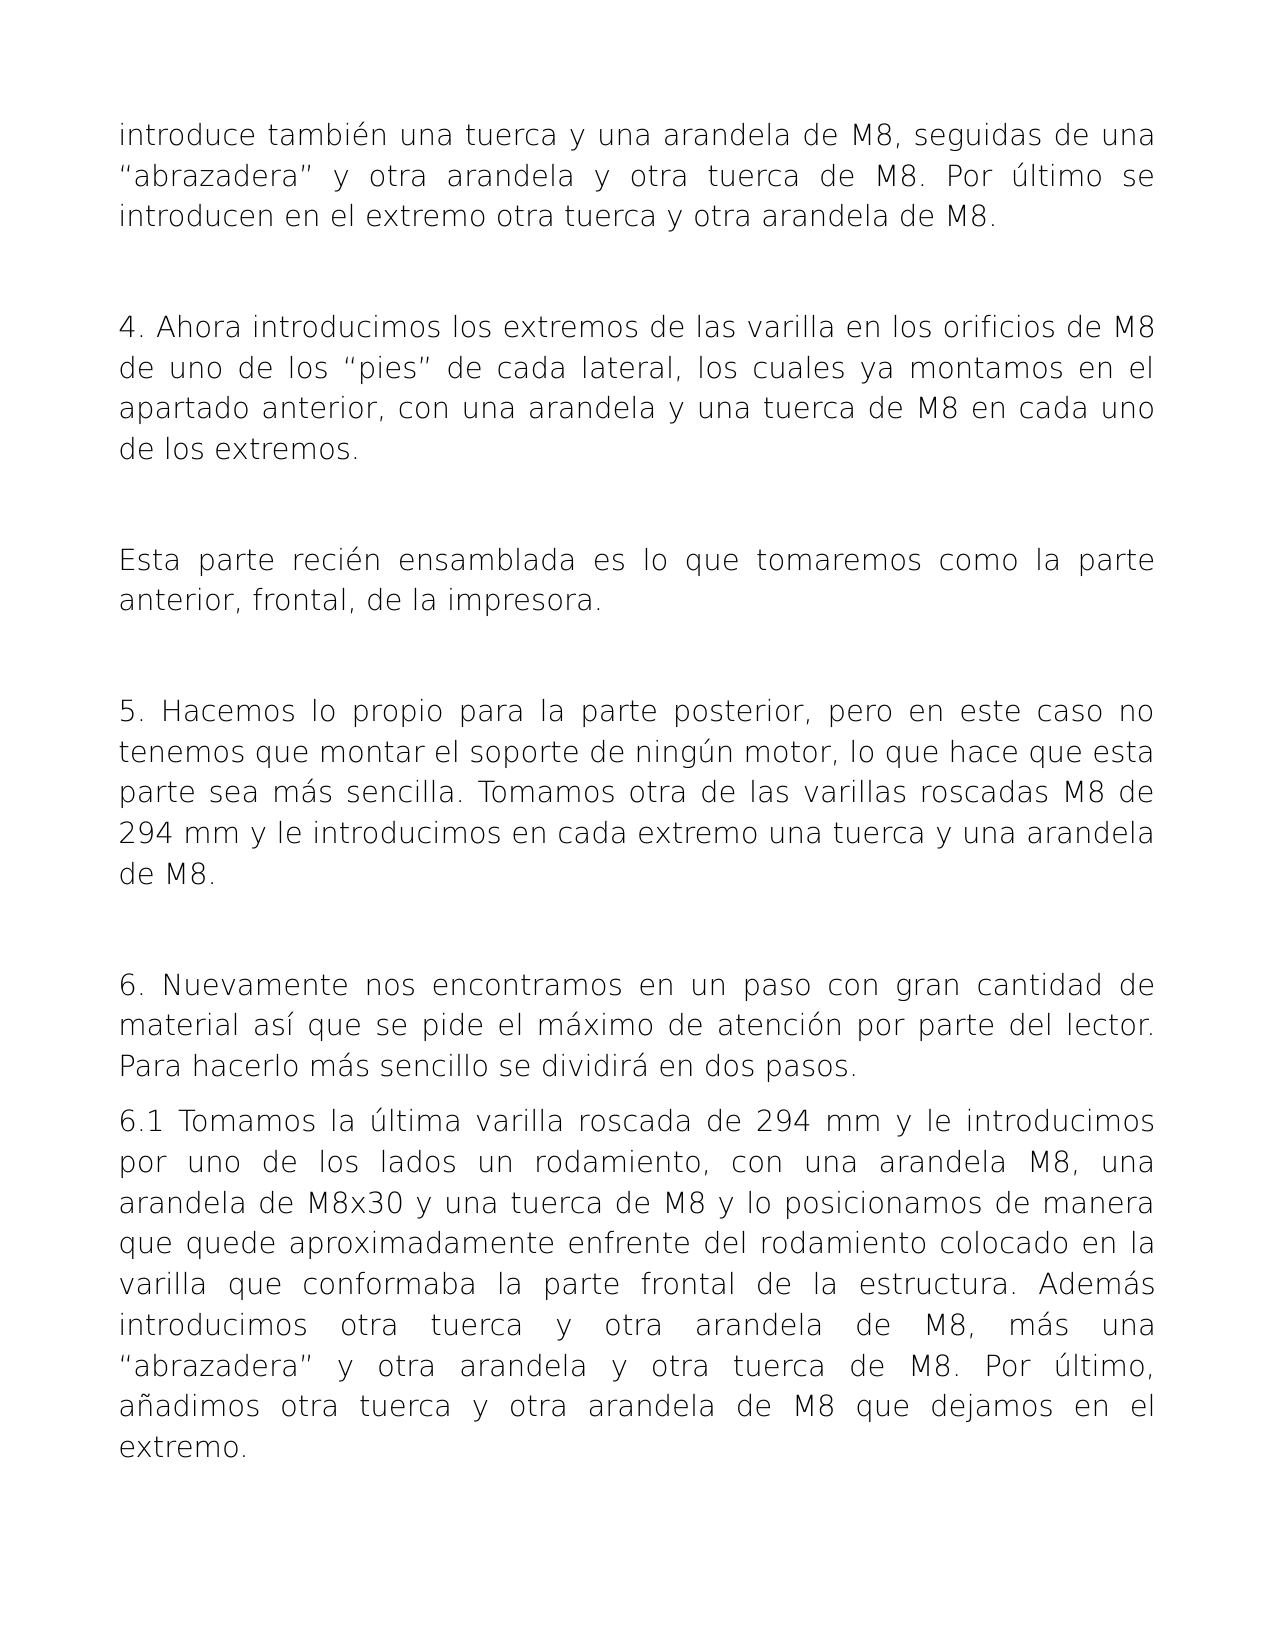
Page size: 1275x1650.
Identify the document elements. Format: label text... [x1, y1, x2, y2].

text 4. Ahora introducimos los extremos de las varilla en los orificios de M8 de uno de los “pies” de cada lateral, los cuales ya montamos en el apartado anterior, con una arandela y una tuerca de M8 en cada uno de los extremos. [118, 310, 1157, 466]
text 5. Hacemos lo propio para la parte posterior, pero en este caso no tenemos que montar el soporte de ningún motor, lo que hace que esta parte sea más sencilla. Tomamos otra de las varillas roscadas M8 de 294 mm y le introducimos en cada extremo una tuerca y una arandela de M8. [118, 694, 1157, 891]
text 6. Nuevamente nos encontramos en un paso con gran cantidad de material así que se pide el máximo de atención por parte del lector. Para hacerlo más sencillo se dividirá en dos pasos. [118, 968, 1157, 1083]
text introduce también una tuerca y una arandela de M8, seguidas de una “abrazadera” y otra arandela y otra tuerca de M8. Por último se introducen en el extremo otra tuerca y otra arandela de M8. [118, 118, 1157, 233]
text 6.1 Tomamos la última varilla roscada de 294 mm y le introducimos por uno de los lados un rodamiento, con una arandela M8, una arandela de M8x30 y una tuerca de M8 y lo posicionamos de manera que quede aproximadamente enfrente del rodamiento colocado en la varilla que conformaba la parte frontal de la estructura. Además introducimos otra tuerca y otra arandela de M8, más una “abrazadera” y otra arandela y otra tuerca de M8. Por último, añadimos otra tuerca y otra arandela de M8 que dejamos en el extremo. [118, 1105, 1157, 1464]
text Esta parte recién ensamblada es lo que tomaremos como la parte anterior, frontal, de la impresora. [118, 543, 1157, 618]
